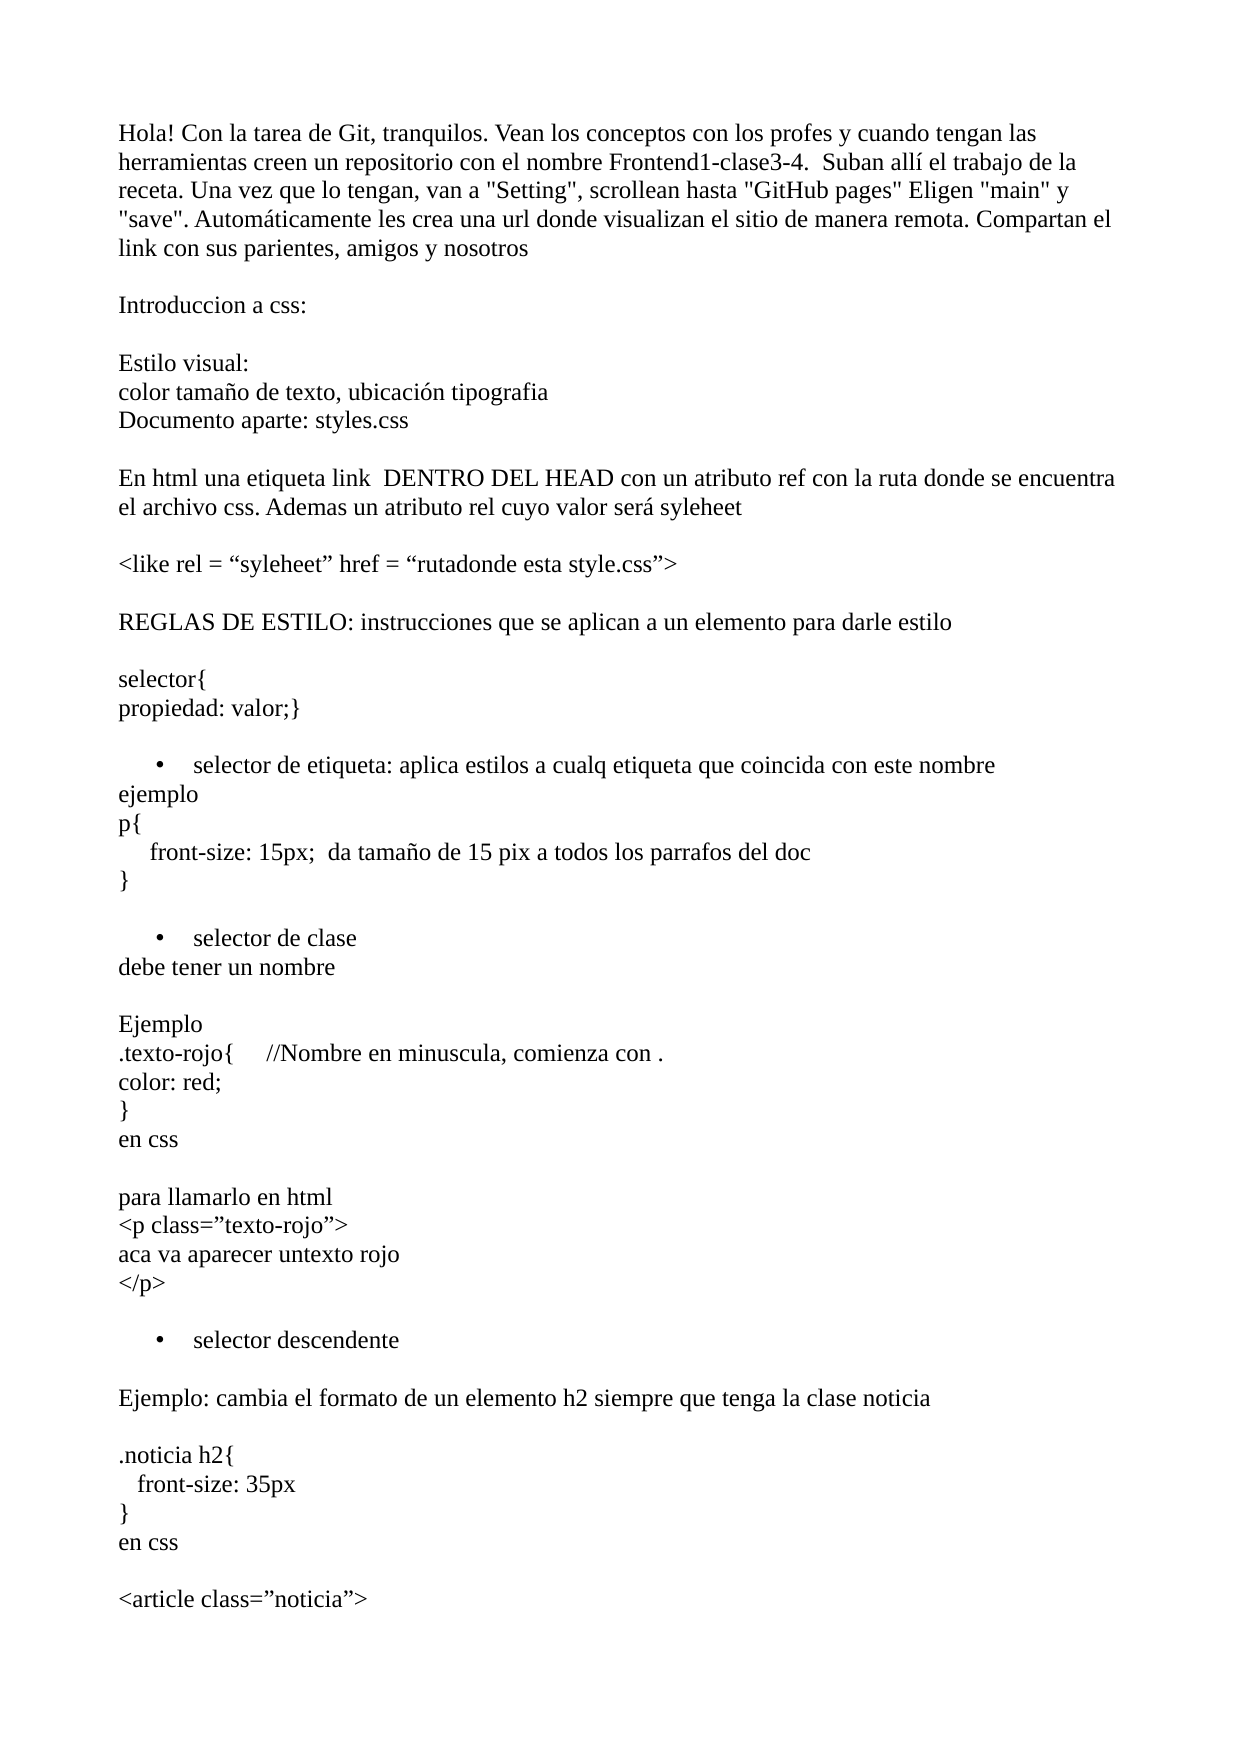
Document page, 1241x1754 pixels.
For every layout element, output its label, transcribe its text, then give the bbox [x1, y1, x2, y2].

text para llamarlo en html [118, 1182, 1122, 1211]
text debe tener un nombre [118, 952, 1122, 981]
text REGLAS DE ESTILO: instrucciones que se aplican a un elemento para darle estilo [118, 607, 1122, 636]
text <article class=”noticia”> [118, 1584, 1122, 1613]
text .noticia h2{ [118, 1441, 1122, 1469]
text front-size: 35px [118, 1469, 1122, 1498]
text front-size: 15px; da tamaño de 15 pix a todos los parrafos del doc [118, 837, 1122, 866]
text Estilo visual: [118, 348, 1122, 377]
text .texto-rojo{ //Nombre en minuscula, comienza con . [118, 1038, 1122, 1067]
text en css [118, 1527, 1122, 1556]
text En html una etiqueta link DENTRO DEL HEAD con un atributo ref con la ruta donde se encuentra el archivo css. Ademas un atributo rel cuyo valor será syleheet [118, 463, 1122, 521]
text } [118, 1096, 1122, 1124]
text } [118, 1498, 1122, 1527]
list selector descendente [156, 1326, 1122, 1354]
text Ejemplo: cambia el formato de un elemento h2 siempre que tenga la clase noticia [118, 1383, 1122, 1412]
text Documento aparte: styles.css [118, 406, 1122, 434]
text </p> [118, 1268, 1122, 1297]
text Hola! Con la tarea de Git, tranquilos. Vean los conceptos con los profes y cuando tengan las herramientas creen un repositorio con el nombre Frontend1-clase3-4. Suban allí el trabajo de la receta. Una vez que lo tengan, van a "Setting", scrollean hasta "GitHub pages" Eligen "main" y "save". Automáticamente les crea una url donde visualizan el sitio de manera remota. Compartan el link con sus parientes, amigos y nosotros [118, 118, 1122, 262]
text color: red; [118, 1067, 1122, 1096]
text Ejemplo [118, 1009, 1122, 1038]
text propiedad: valor;} [118, 693, 1122, 722]
text } [118, 866, 1122, 894]
text p{ [118, 808, 1122, 837]
text en css [118, 1124, 1122, 1153]
list selector de clase [156, 923, 1122, 952]
text <like rel = “syleheet” href = “rutadonde esta style.css”> [118, 549, 1122, 578]
text Introduccion a css: [118, 291, 1122, 319]
list selector de etiqueta: aplica estilos a cualq etiqueta que coincida con este nombre [156, 751, 1122, 779]
text aca va aparecer untexto rojo [118, 1239, 1122, 1268]
text <p class=”texto-rojo”> [118, 1211, 1122, 1239]
text selector{ [118, 664, 1122, 693]
text color tamaño de texto, ubicación tipografia [118, 377, 1122, 406]
text ejemplo [118, 779, 1122, 808]
